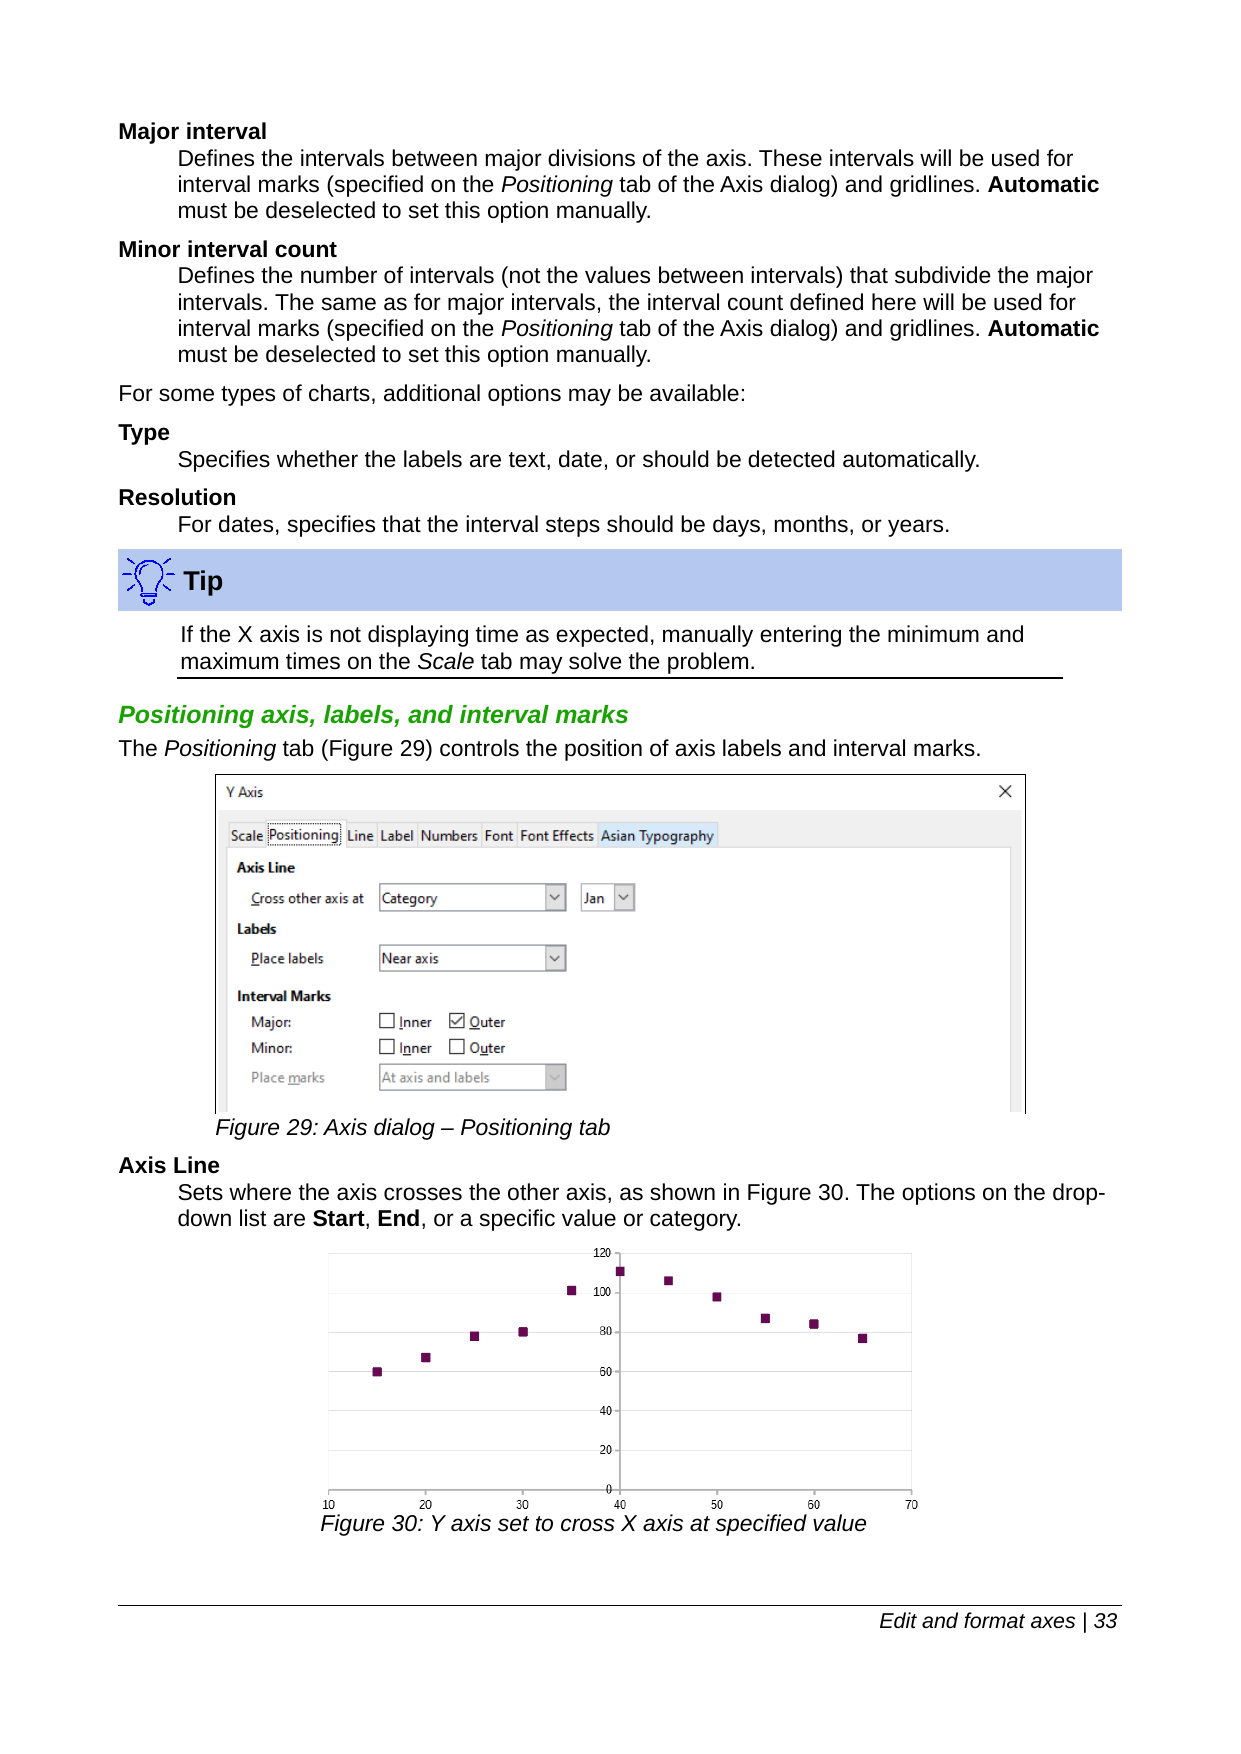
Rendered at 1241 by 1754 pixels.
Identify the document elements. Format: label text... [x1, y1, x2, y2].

text If the X axis is not displaying time as expected, manually entering the minimum and maximum times on the Scale tab may solve the problem. [177, 618, 1063, 677]
text Major interval [118, 118, 1122, 144]
picture [119, 550, 179, 610]
text The Positioning tab (Figure 29) controls the position of axis labels and interval marks. [118, 735, 1122, 761]
subtitle Tip [118, 549, 1122, 611]
text Resolution [118, 484, 1122, 511]
text Figure 29: Axis dialog – Positioning tab [215, 775, 1025, 1140]
text Figure 30: Y axis set to cross X axis at specified value [320, 1510, 920, 1536]
text Sets where the axis crosses the other axis, as shown in Figure 30. The options on the drop-down list are Start, End, or a specific value or category. [177, 1179, 1122, 1231]
text Axis Line [118, 1152, 1122, 1179]
text Specifies whether the labels are text, date, or should be detected automatically. [177, 446, 1122, 472]
text For some types of charts, additional options may be available: [118, 380, 1122, 407]
text Type [118, 419, 1122, 446]
text For dates, specifies that the interval steps should be days, months, or years. [177, 511, 1122, 537]
picture [320, 1243, 921, 1510]
text Minor interval count [118, 236, 1122, 262]
subtitle Positioning axis, labels, and interval marks [118, 700, 1122, 729]
picture [218, 776, 1022, 1112]
text Defines the number of intervals (not the values between intervals) that subdivide the major intervals. The same as for major intervals, the interval count defined here will be used for interval marks (specified on the Positioning tab of the Axis dialog) and gridlines. Automatic must be deselected to set this option manually. [177, 262, 1122, 368]
text Defines the intervals between major divisions of the axis. These intervals will be used for interval marks (specified on the Positioning tab of the Axis dialog) and gridlines. Automatic must be deselected to set this option manually. [177, 144, 1122, 223]
